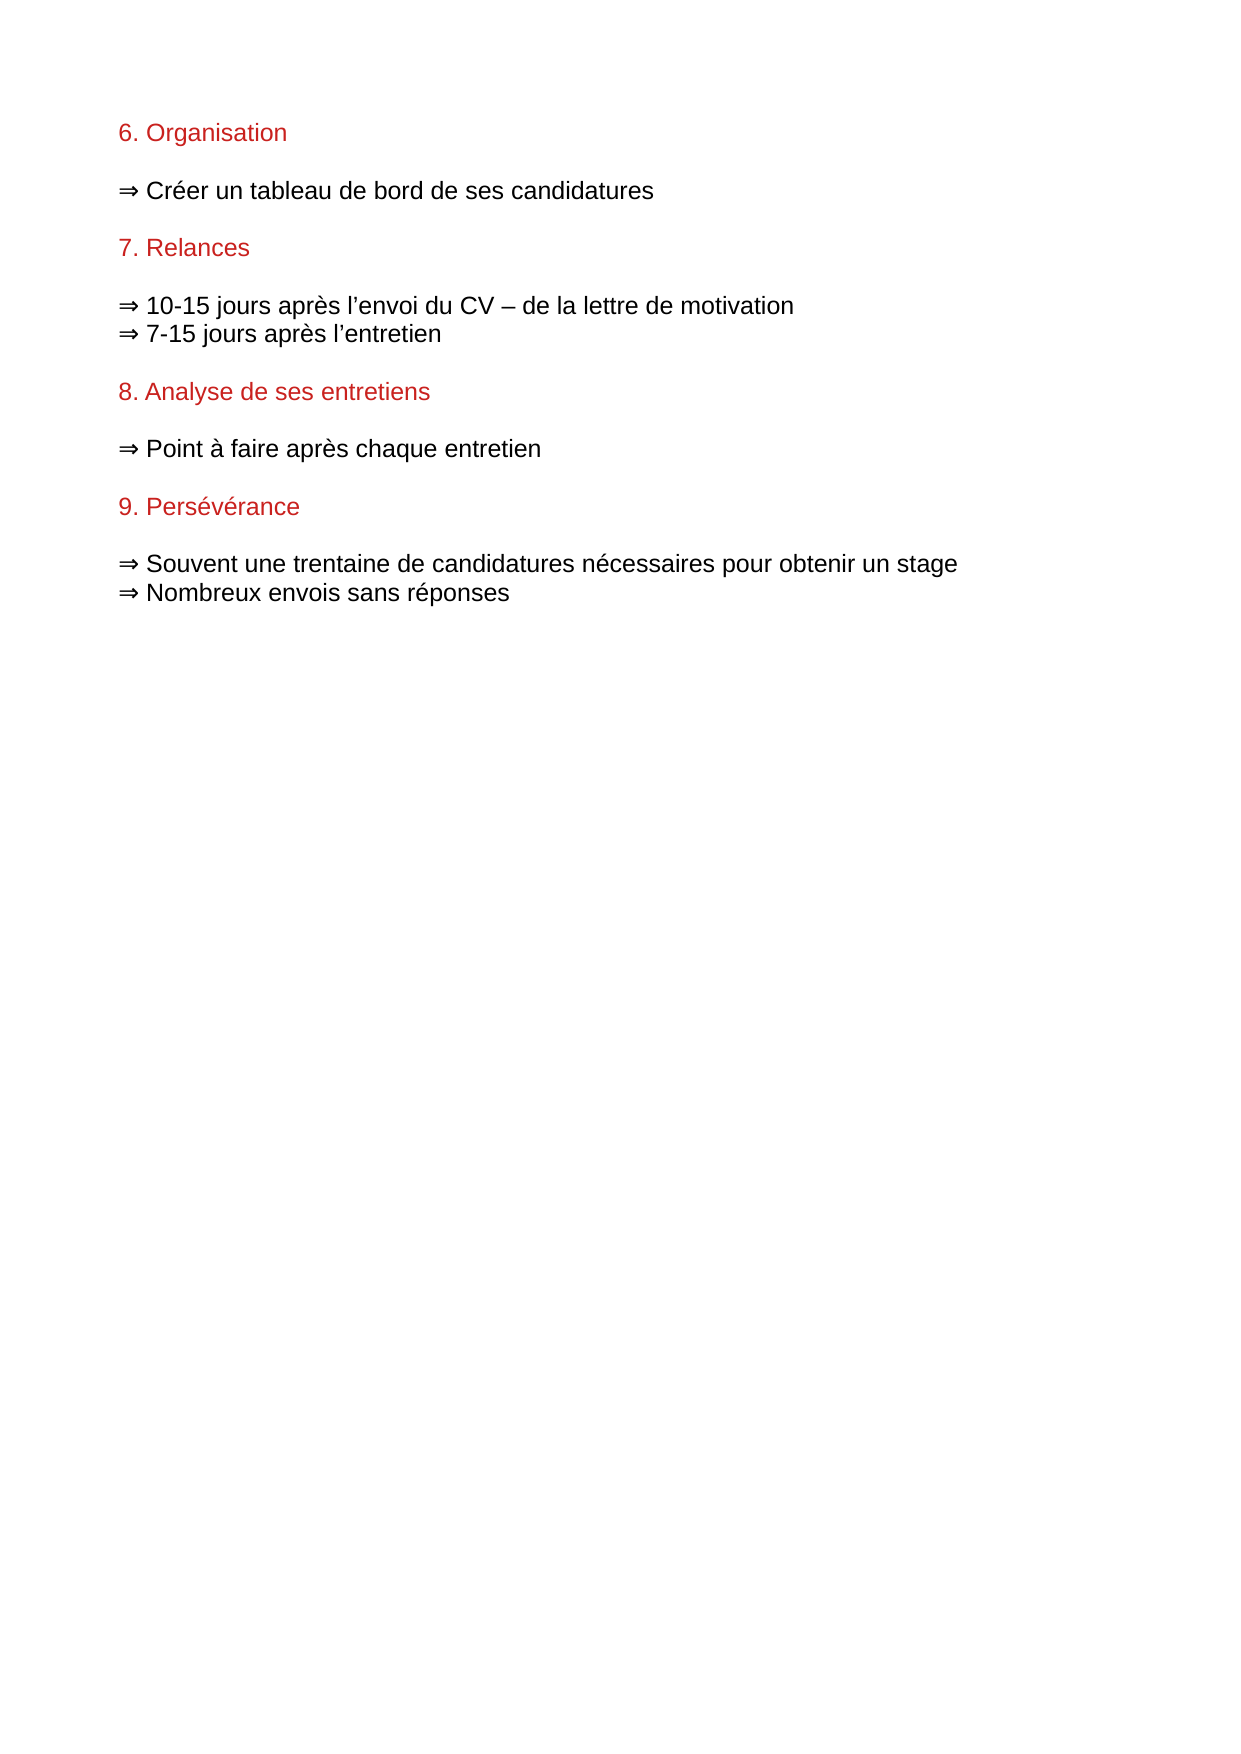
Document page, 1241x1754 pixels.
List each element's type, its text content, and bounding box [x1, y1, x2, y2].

text ⇒ 10-15 jours après l’envoi du CV – de la lettre de motivation [118, 291, 1122, 319]
text 6. Organisation [118, 118, 1122, 147]
text ⇒ Souvent une trentaine de candidatures nécessaires pour obtenir un stage [118, 549, 1122, 578]
text ⇒ Créer un tableau de bord de ses candidatures [118, 176, 1122, 204]
text ⇒ Point à faire après chaque entretien [118, 434, 1122, 463]
text ⇒ 7-15 jours après l’entretien [118, 319, 1122, 348]
text 9. Persévérance [118, 492, 1122, 521]
text 7. Relances [118, 233, 1122, 262]
text 8. Analyse de ses entretiens [118, 377, 1122, 406]
text ⇒ Nombreux envois sans réponses [118, 578, 1122, 607]
